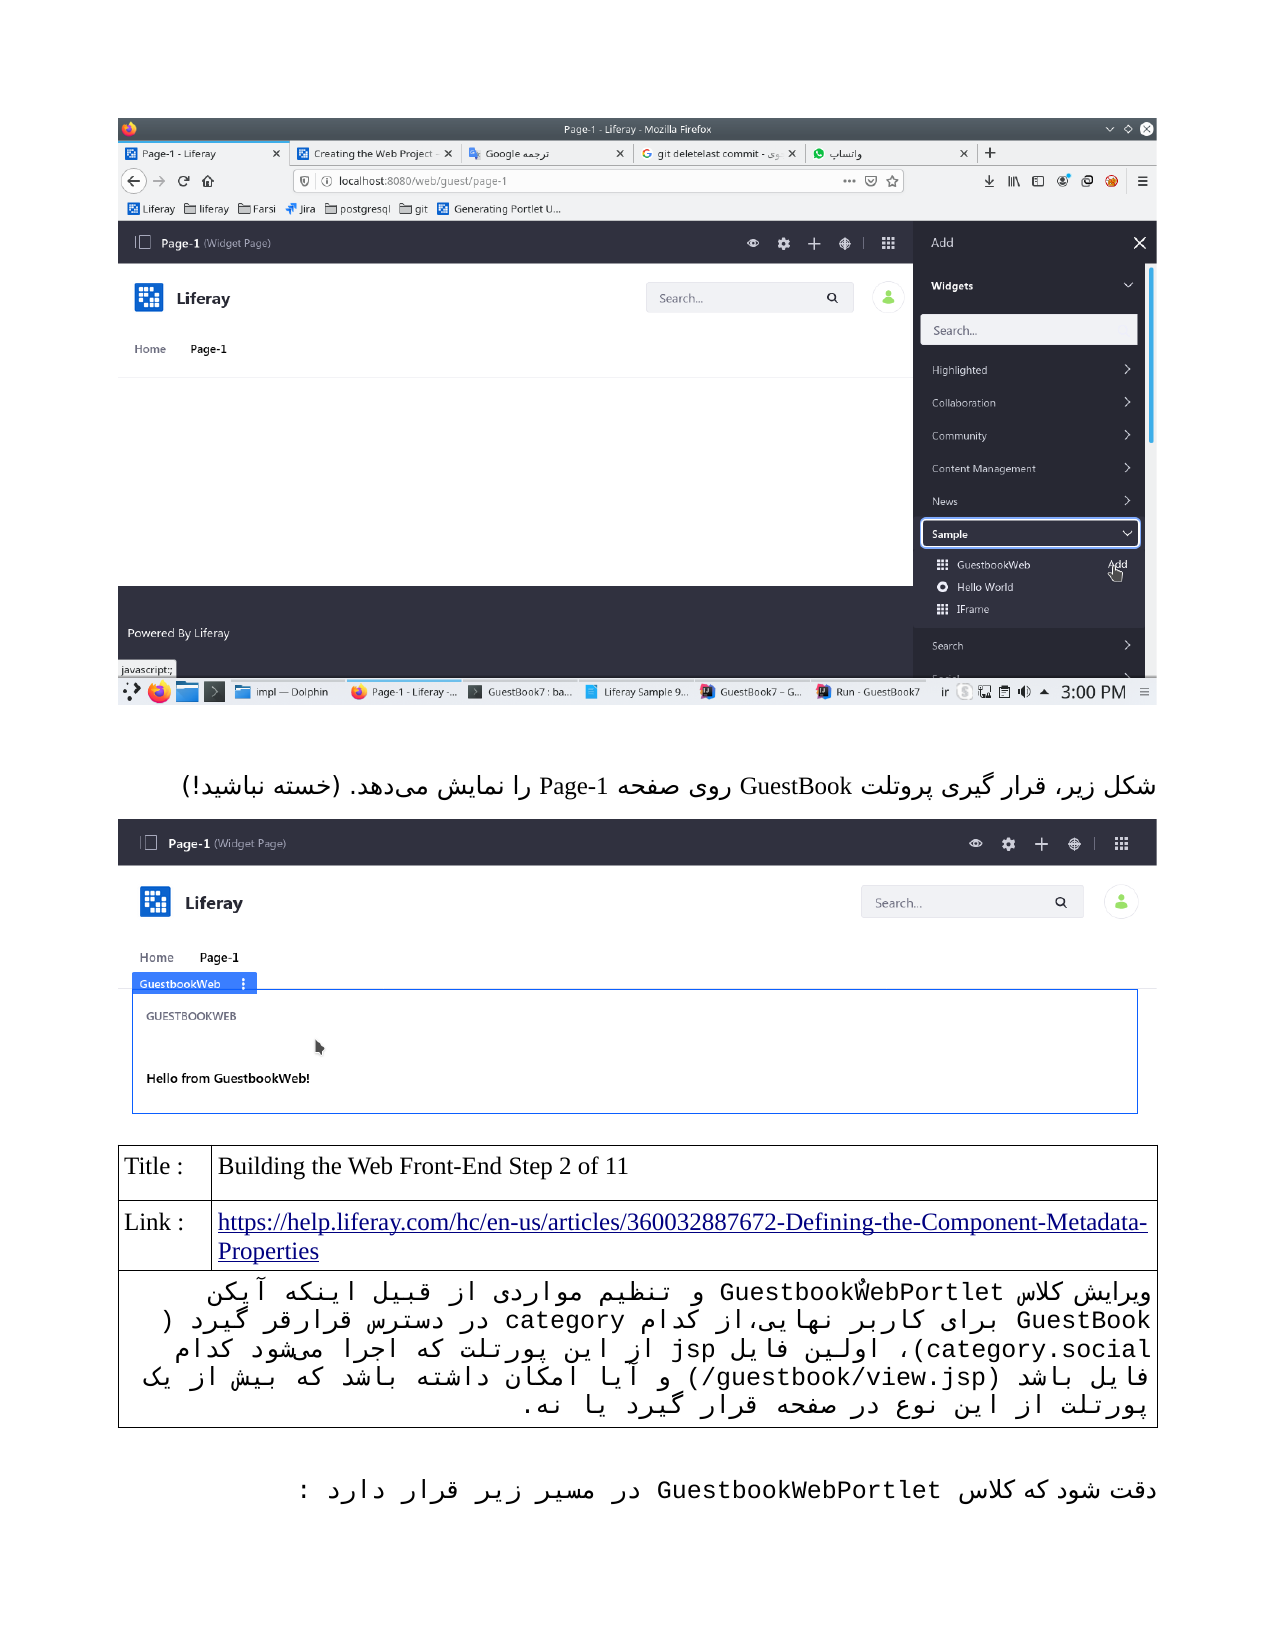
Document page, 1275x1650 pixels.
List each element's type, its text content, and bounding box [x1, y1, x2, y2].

table_header Building the Web Front-End Step 2 of 11 [212, 1146, 1157, 1200]
table_cell Link : [119, 1201, 211, 1270]
picture [118, 118, 1157, 705]
picture [118, 819, 1157, 1126]
table_cell https://help.liferay.com/hc/en-us/articles/360032887672-Defining-the-Component-Metadata-Properties [212, 1201, 1157, 1270]
table_header Title : [119, 1146, 211, 1200]
text دقت شود که کلاس GuestbookWebPortlet در مسیر زیر قرار دارد : [118, 1476, 1157, 1506]
text شکل زیر، قرار گیری پروتلت GuestBook روی صفحه Page-1 را نمایش می‌دهد. (خسته نباشید!) [118, 771, 1157, 800]
table_cell ویرایش کلاس GuestbookٌWebPortlet و تنظیم مواردی از قبیل اینکه آیکن GuestBook برای کاربر نهایی،از کدام category در دسترس قرارقر گیرد (category.social)، اولین فایل jsp از این پورتلت که اجرا می‌شود کدام فایل باشد (guestbook/view.jsp/) و آیا امکان داشته باشد که بیش از یک پورتلت از این نوع در صفحه قرار گیرد یا نه. [119, 1271, 1157, 1427]
